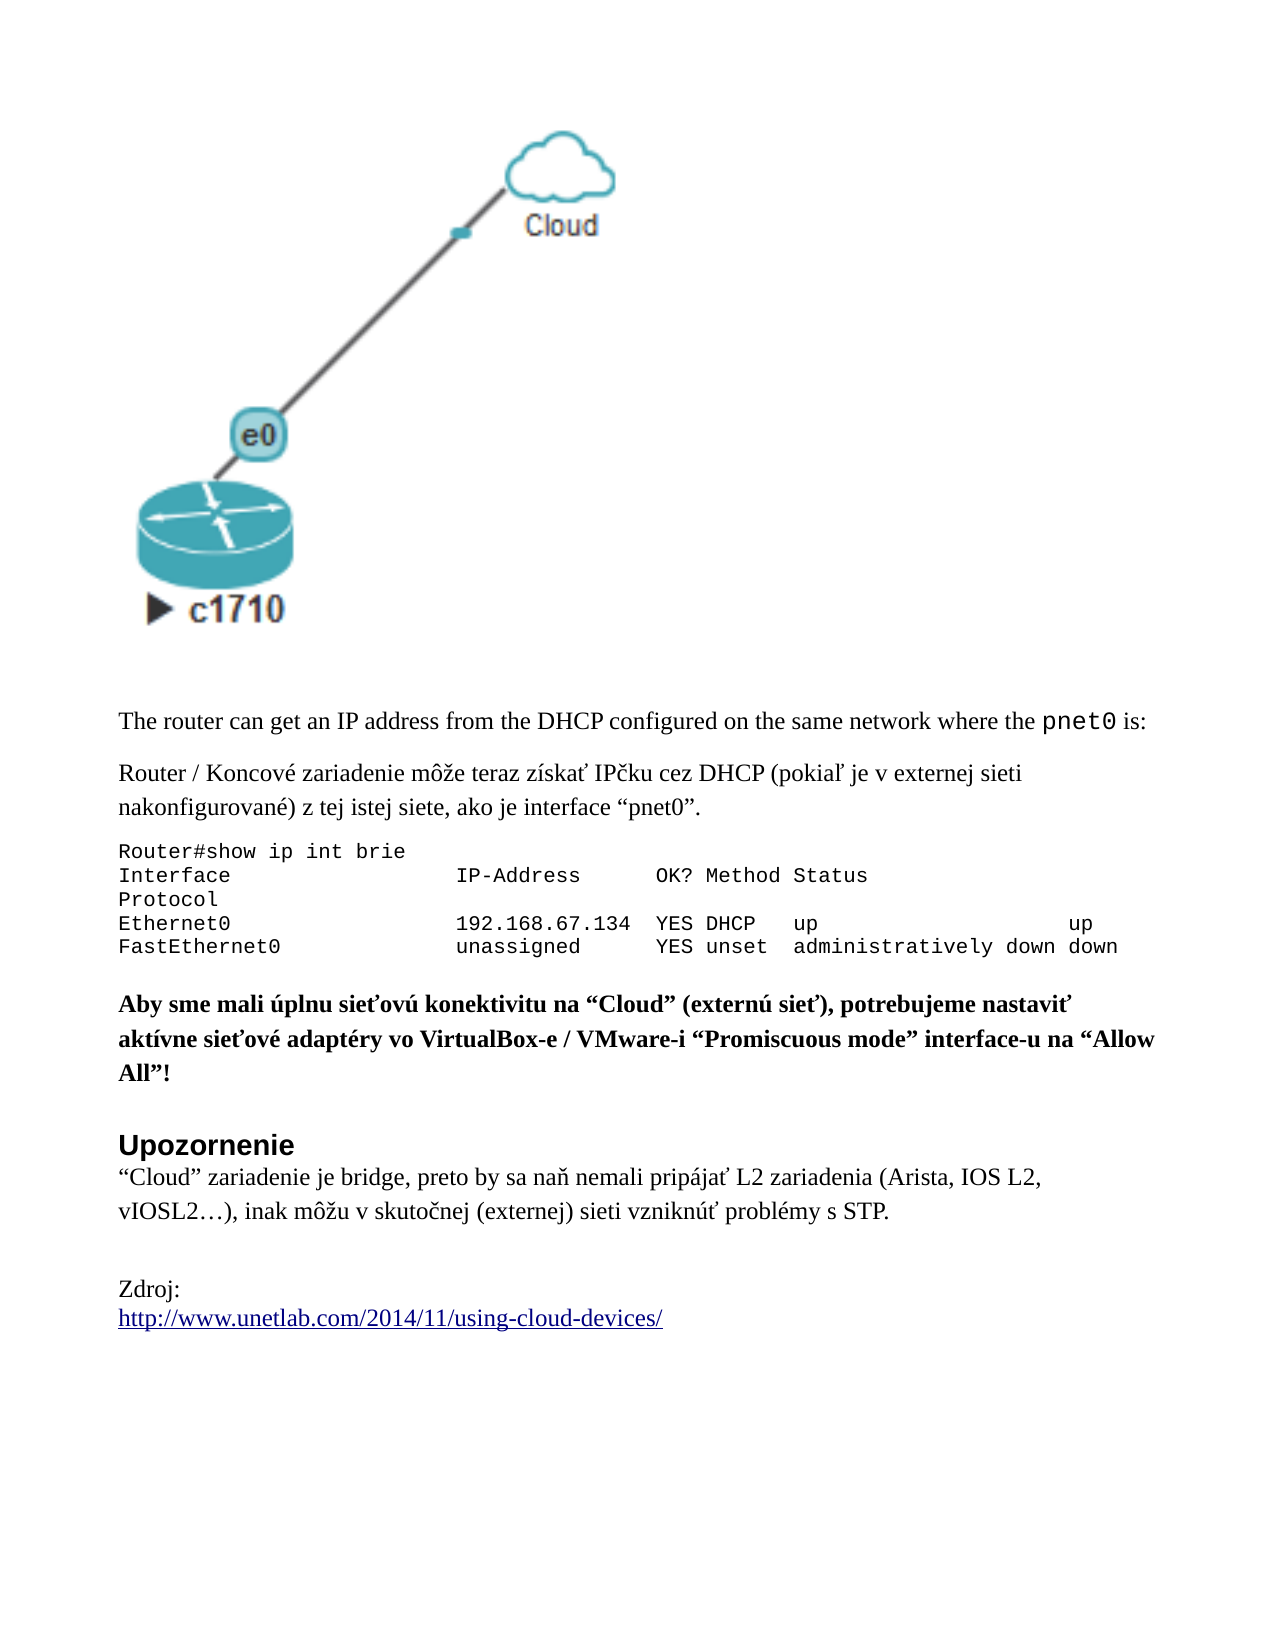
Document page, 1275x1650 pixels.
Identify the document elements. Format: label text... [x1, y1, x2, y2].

text Router#show ip int brie [118, 842, 1157, 865]
text “Cloud” zariadenie je bridge, preto by sa naň nemali pripájať L2 zariadenia (Arista, IOS L2, vIOSL2…), inak môžu v skutočnej (externej) sieti vzniknúť problémy s STP. [118, 1162, 1157, 1225]
subtitle Upozornenie [118, 1128, 1157, 1162]
text Ethernet0 192.168.67.134 YES DHCP up up [118, 912, 1157, 936]
text FastEthernet0 unassigned YES unset administratively down down [118, 936, 1157, 960]
text The router can get an IP address from the DHCP configured on the same network where the pnet0 is: [118, 706, 1157, 737]
text Zdroj: [118, 1274, 1157, 1303]
text Router / Koncové zariadenie môže teraz získať IPčku cez DHCP (pokiaľ je v externej sieti nakonfigurované) z tej istej siete, ako je interface “pnet0”. [118, 758, 1157, 821]
text http://www.unetlab.com/2014/11/using-cloud-devices/ [118, 1303, 1157, 1331]
text Aby sme mali úplnu sieťovú konektivitu na “Cloud” (externú sieť), potrebujeme nastaviť aktívne sieťové adaptéry vo VirtualBox-e / VMware-i “Promiscuous mode” interface-u na “Allow All”! [118, 989, 1157, 1087]
text Interface IP-Address OK? Method Status Protocol [118, 865, 1157, 912]
